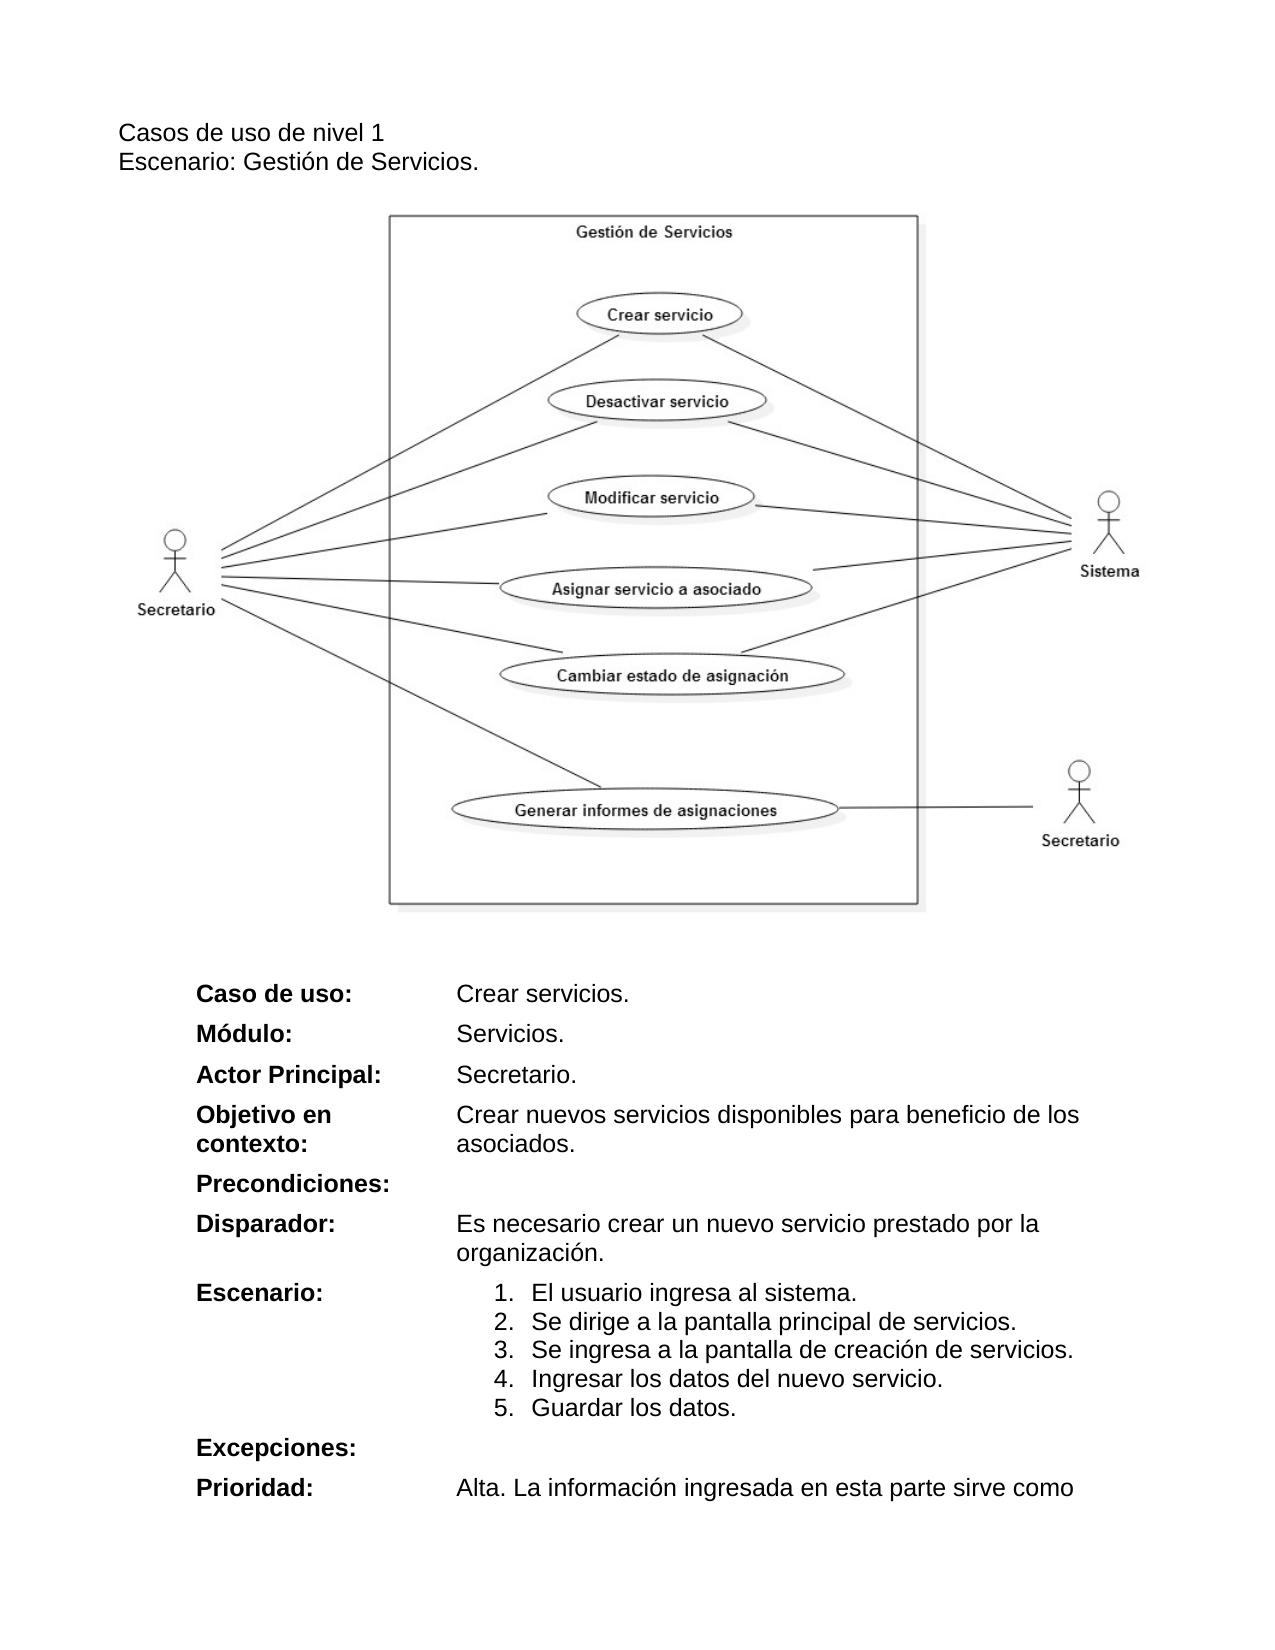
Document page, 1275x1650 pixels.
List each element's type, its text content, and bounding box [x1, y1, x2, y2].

table_cell [451, 1428, 1093, 1468]
table_cell Es necesario crear un nuevo servicio prestado por la organización. [451, 1203, 1093, 1272]
picture [118, 204, 1157, 916]
table_header Crear servicios. [451, 974, 1093, 1014]
table_cell Disparador: [190, 1203, 451, 1272]
table_cell Excepciones: [190, 1428, 451, 1468]
table_header Caso de uso: [190, 974, 451, 1014]
table_cell Alta. La información ingresada en esta parte sirve como [451, 1468, 1093, 1508]
table_cell Precondiciones: [190, 1163, 451, 1203]
table_cell Servicios. [451, 1014, 1093, 1054]
table_cell Módulo: [190, 1014, 451, 1054]
table_cell Actor Principal: [190, 1054, 451, 1094]
table_cell Escenario: [190, 1272, 451, 1427]
table_cell El usuario ingresa al sistema. Se dirige a la pantalla principal de servicios. Se ingresa a la pantalla de creación de servicios. Ingresar los datos del nuevo servicio. Guardar los datos. [451, 1272, 1093, 1427]
table_cell Prioridad: [190, 1468, 451, 1508]
table_cell Crear nuevos servicios disponibles para beneficio de los asociados. [451, 1094, 1093, 1163]
table_cell Objetivo en contexto: [190, 1094, 451, 1163]
table_cell Secretario. [451, 1054, 1093, 1094]
table_cell [451, 1163, 1093, 1203]
text Escenario: Gestión de Servicios. [118, 147, 1157, 176]
text Casos de uso de nivel 1 [118, 118, 1157, 147]
